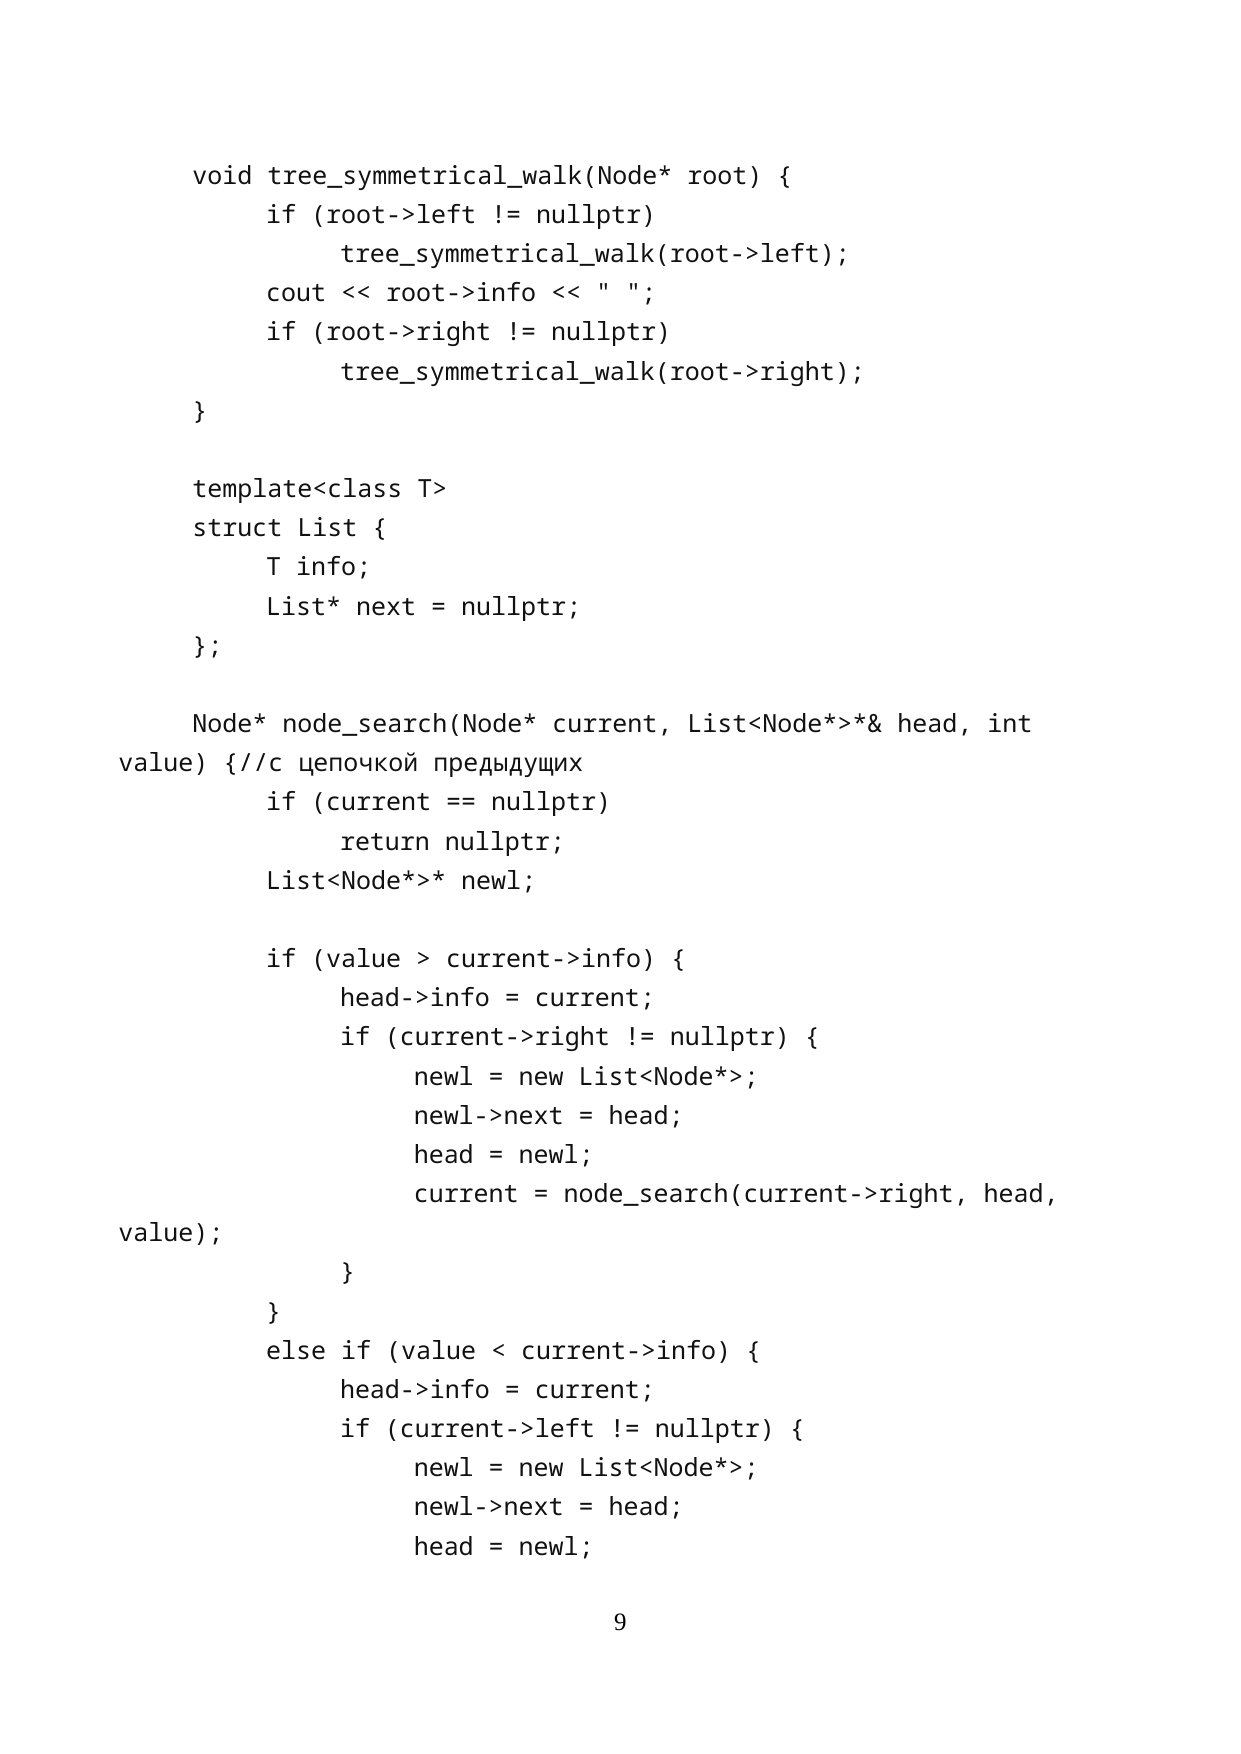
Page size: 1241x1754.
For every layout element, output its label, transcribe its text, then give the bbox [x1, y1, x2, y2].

text } [118, 392, 1122, 426]
text head->info = current; [118, 980, 1122, 1014]
text if (root->left != nullptr) [118, 196, 1122, 231]
text } [118, 1293, 1122, 1327]
text head->info = current; [118, 1371, 1122, 1406]
text if (value > current->info) { [118, 941, 1122, 975]
text newl->next = head; [118, 1097, 1122, 1131]
text newl = new List<Node*>; [118, 1450, 1122, 1484]
text tree_symmetrical_walk(root->right); [118, 353, 1122, 387]
text template<class T> [118, 471, 1122, 505]
text }; [118, 627, 1122, 661]
text List<Node*>* newl; [118, 862, 1122, 896]
text current = node_search(current->right, head, value); [118, 1176, 1122, 1249]
text head = newl; [118, 1528, 1122, 1562]
text if (current->right != nullptr) { [118, 1019, 1122, 1053]
text newl->next = head; [118, 1489, 1122, 1523]
text tree_symmetrical_walk(root->left); [118, 236, 1122, 270]
text head = newl; [118, 1136, 1122, 1171]
text Node* node_search(Node* current, List<Node*>*& head, int value) {//с цепочкой предыдущих [118, 706, 1122, 779]
text } [118, 1254, 1122, 1288]
text else if (value < current->info) { [118, 1332, 1122, 1366]
text return nullptr; [118, 823, 1122, 857]
text cout << root->info << " "; [118, 275, 1122, 309]
text newl = new List<Node*>; [118, 1058, 1122, 1092]
text List* next = nullptr; [118, 588, 1122, 622]
text struct List { [118, 510, 1122, 544]
text if (current == nullptr) [118, 784, 1122, 818]
text if (current->left != nullptr) { [118, 1411, 1122, 1445]
text if (root->right != nullptr) [118, 314, 1122, 348]
text void tree_symmetrical_walk(Node* root) { [118, 157, 1122, 191]
text T info; [118, 549, 1122, 583]
